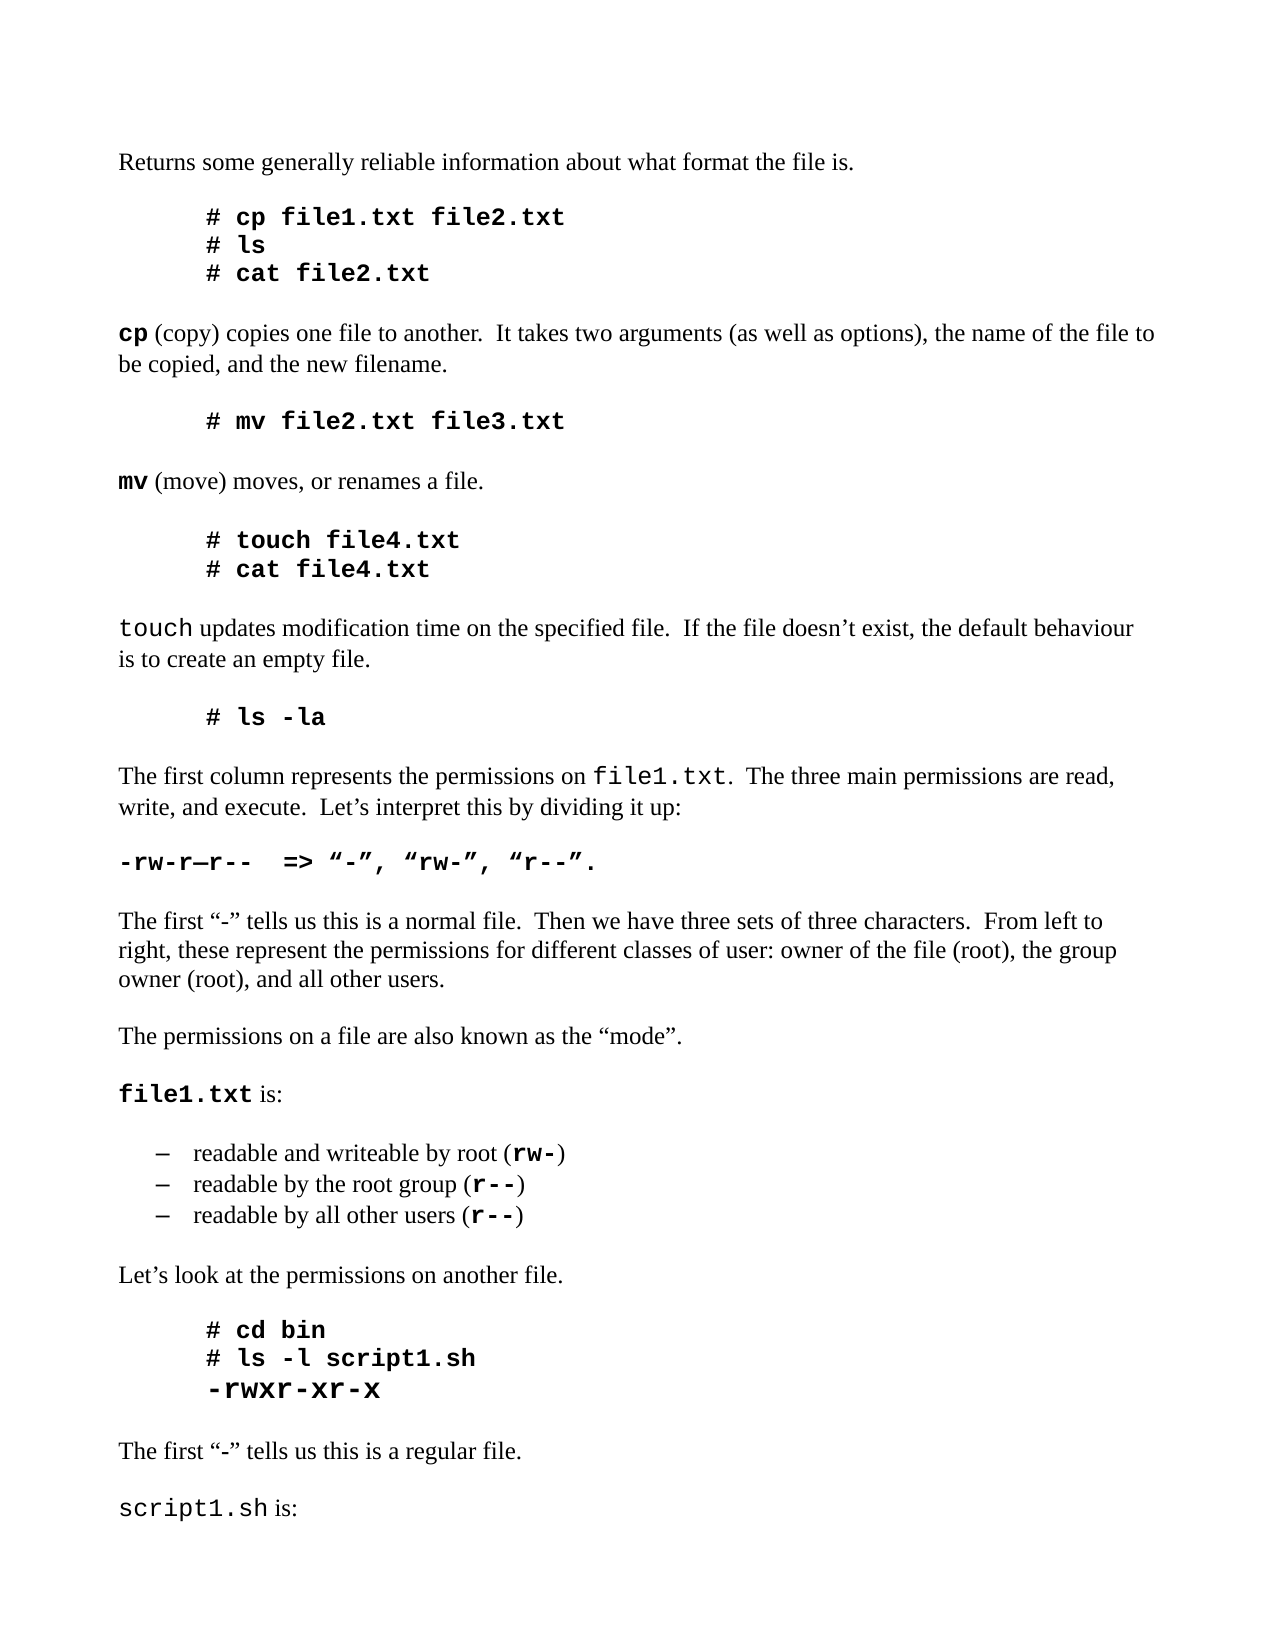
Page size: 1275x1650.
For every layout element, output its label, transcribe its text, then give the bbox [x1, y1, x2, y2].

text # ls -la [118, 702, 1157, 733]
text script1.sh is: [118, 1493, 1157, 1524]
text # cp file1.txt file2.txt [118, 204, 1157, 233]
list readable by all other users (r--) [156, 1200, 1157, 1231]
text mv (move) moves, or renames a file. [118, 466, 1157, 497]
text # ls -l script1.sh [118, 1346, 1157, 1374]
text -rwxr-xr-x [118, 1374, 1157, 1407]
text # cat file2.txt [118, 261, 1157, 289]
text -rw-r—r-- => “-”, “rw-”, “r--”. [118, 849, 1157, 878]
text touch updates modification time on the specified file. If the file doesn’t exist, the default behaviour is to create an empty file. [118, 613, 1157, 673]
text The first column represents the permissions on file1.txt. The three main permissions are read, write, and execute. Let’s interpret this by dividing it up: [118, 761, 1157, 821]
text The first “-” tells us this is a regular file. [118, 1436, 1157, 1464]
text # mv file2.txt file3.txt [118, 406, 1157, 437]
text The permissions on a file are also known as the “mode”. [118, 1021, 1157, 1050]
list readable and writeable by root (rw-) [156, 1138, 1157, 1169]
text The first “-” tells us this is a normal file. Then we have three sets of three characters. From left to right, these represent the permissions for different classes of user: owner of the file (root), the group owner (root), and all other users. [118, 906, 1157, 993]
list readable by the root group (r--) [156, 1169, 1157, 1200]
text # touch file4.txt [118, 526, 1157, 556]
text Returns some generally reliable information about what format the file is. [118, 147, 1157, 176]
text # cat file4.txt [118, 556, 1157, 585]
text # cd bin [118, 1317, 1157, 1346]
text Let’s look at the permissions on another file. [118, 1260, 1157, 1288]
text # ls [118, 233, 1157, 261]
text cp (copy) copies one file to another. It takes two arguments (as well as options), the name of the file to be copied, and the new filename. [118, 318, 1157, 378]
text file1.txt is: [118, 1079, 1157, 1110]
